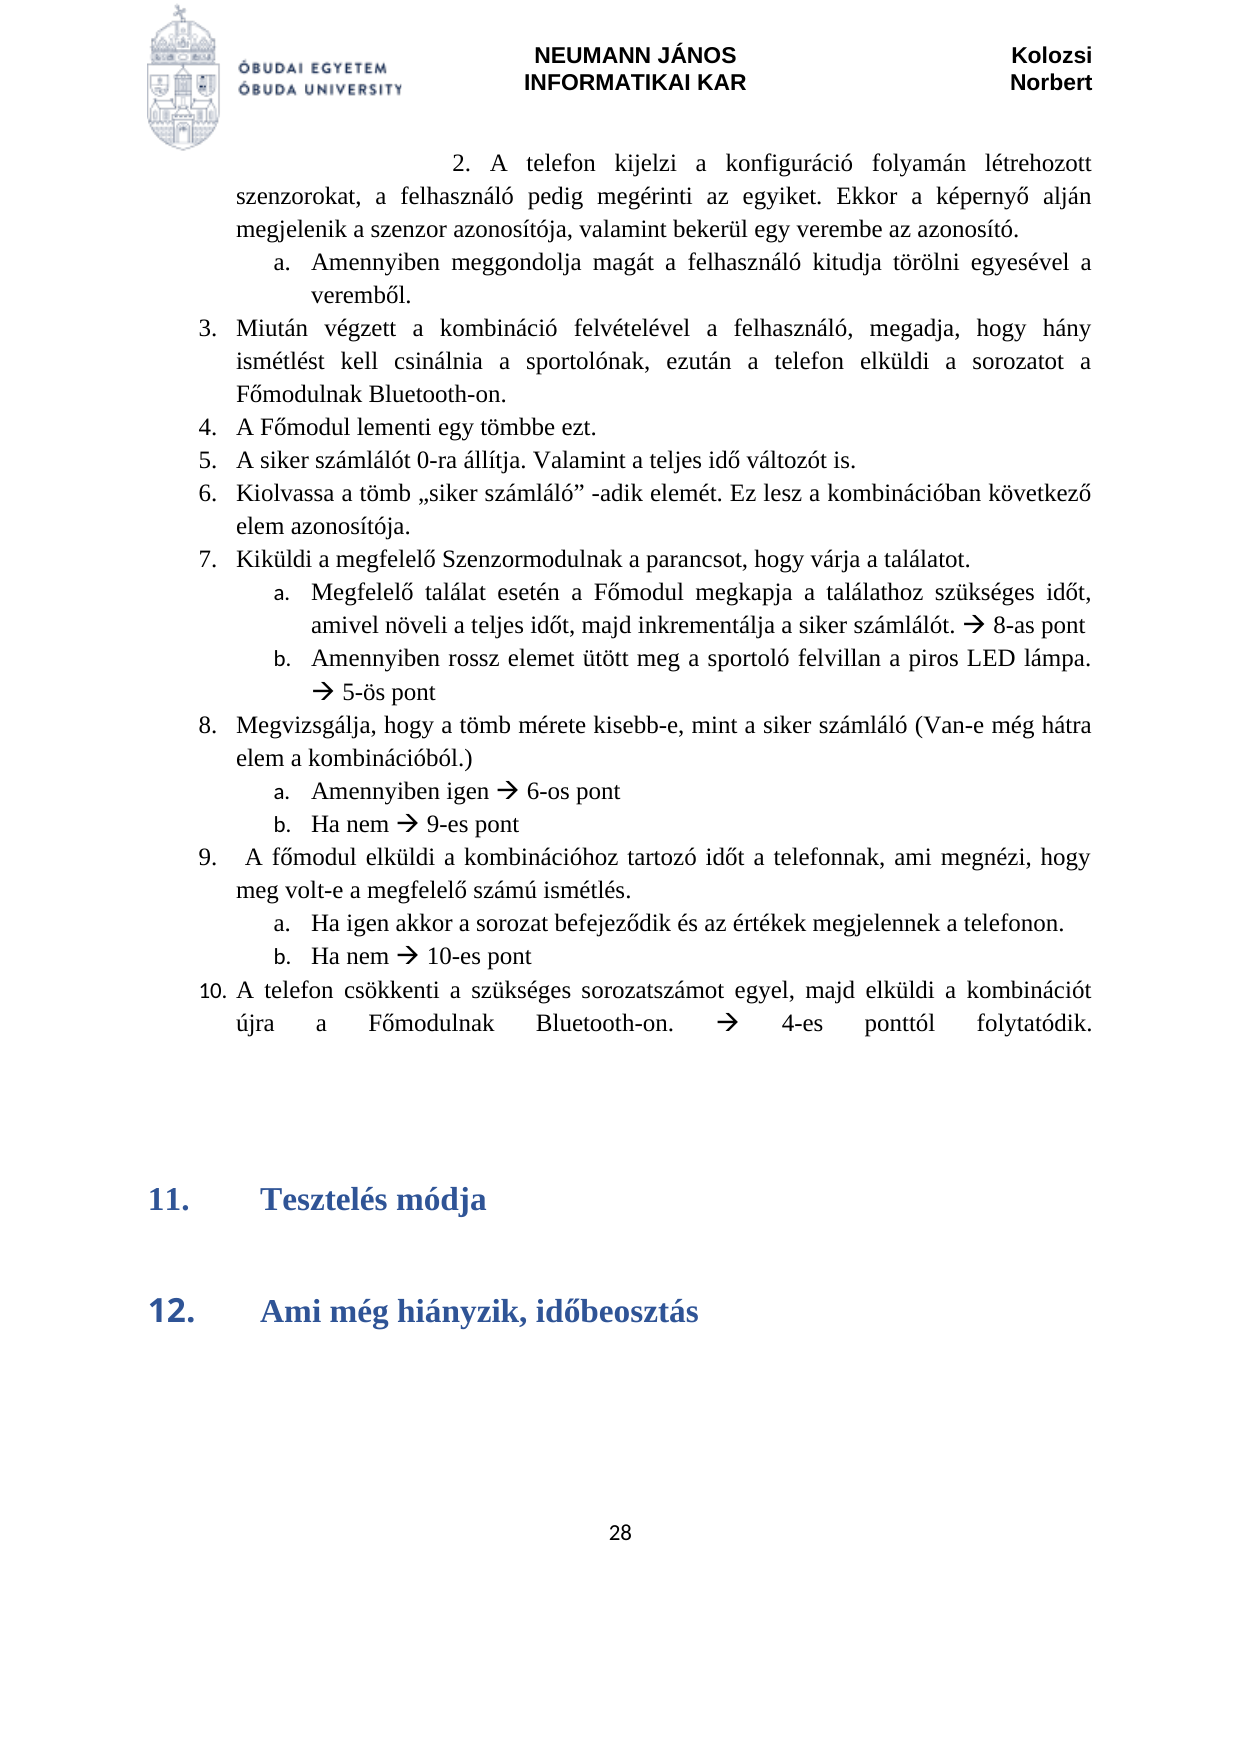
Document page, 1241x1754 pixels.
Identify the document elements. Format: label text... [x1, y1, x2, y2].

list Kiolvassa a tömb „siker számláló” -adik elemét. Ez lesz a kombinációban következő elem azonosítója. [198, 478, 1092, 540]
list Megvizsgálja, hogy a tömb mérete kisebb-e, mint a siker számláló (Van-e még hátra elem a kombinációból.) [198, 710, 1092, 771]
list Megfelelő találat esetén a Főmodul megkapja a találathoz szükséges időt, amivel növeli a teljes időt, majd inkrementálja a siker számlálót.  8-as pont [273, 577, 1092, 639]
list Ha nem  10-es pont [273, 941, 1092, 971]
list A telefon csökkenti a szükséges sorozatszámot egyel, majd elküldi a kombinációt újra a Főmodulnak Bluetooth-on.  4-es ponttól folytatódik. [198, 975, 1092, 1069]
list A telefon kijelzi a konfiguráció folyamán létrehozott szenzorokat, a felhasználó pedig megérinti az egyiket. Ekkor a képernyő alján megjelenik a szenzor azonosítója, valamint bekerül egy verembe az azonosító. [198, 148, 1092, 242]
list Miután végzett a kombináció felvételével a felhasználó, megadja, hogy hány ismétlést kell csinálnia a sportolónak, ezután a telefon elküldi a sorozatot a Főmodulnak Bluetooth-on. [198, 313, 1092, 408]
list A Főmodul lementi egy tömbbe ezt. [198, 412, 1092, 441]
list A főmodul elküldi a kombinációhoz tartozó időt a telefonnak, ami megnézi, hogy meg volt-e a megfelelő számú ismétlés. [198, 842, 1092, 904]
list Kiküldi a megfelelő Szenzormodulnak a parancsot, hogy várja a találatot. [198, 544, 1092, 573]
list Ha nem  9-es pont [273, 809, 1092, 838]
list Ami még hiányzik, időbeosztás [148, 1287, 1092, 1333]
list Tesztelés módja [148, 1179, 1092, 1218]
list Ha igen akkor a sorozat befejeződik és az értékek megjelennek a telefonon. [273, 908, 1092, 937]
list Amennyiben igen  6-os pont [273, 776, 1092, 805]
list Amennyiben rossz elemet ütött meg a sportoló felvillan a piros LED lámpa.  5-ös pont [273, 643, 1092, 705]
list Amennyiben meggondolja magát a felhasználó kitudja törölni egyesével a veremből. [273, 247, 1092, 308]
list A siker számlálót 0-ra állítja. Valamint a teljes idő változót is. [198, 445, 1092, 474]
